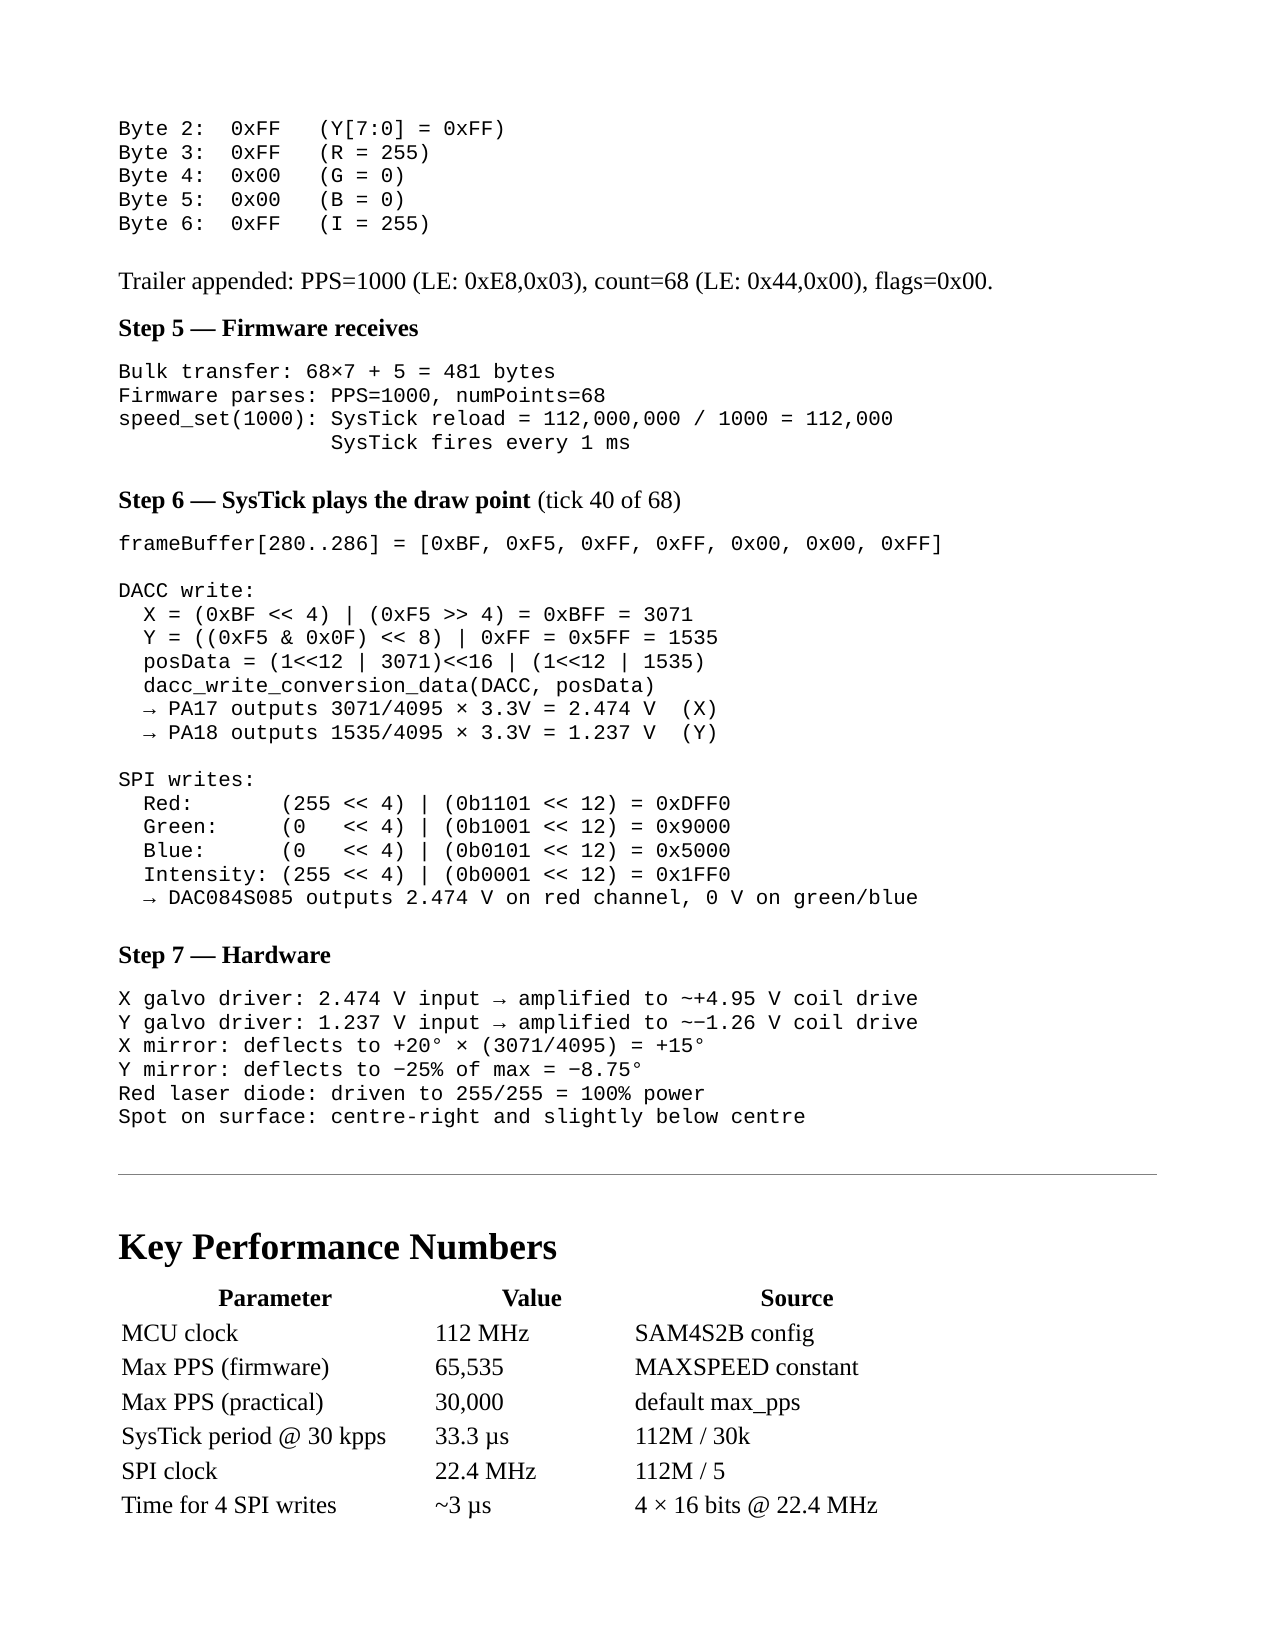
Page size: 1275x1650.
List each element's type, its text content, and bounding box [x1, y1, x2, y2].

text Byte 4: 0x00 (G = 0) [118, 165, 1157, 189]
table_cell default max_pps [632, 1384, 962, 1418]
table_cell SAM4S2B config [632, 1315, 962, 1349]
text speed_set(1000): SysTick reload = 112,000,000 / 1000 = 112,000 [118, 408, 1157, 432]
text Byte 6: 0xFF (I = 255) [118, 213, 1157, 236]
text Firmware parses: PPS=1000, numPoints=68 [118, 385, 1157, 408]
table_cell 112M / 30k [632, 1419, 962, 1453]
text Step 5 — Firmware receives [118, 313, 1157, 342]
table_cell 65,535 [432, 1349, 632, 1384]
text Byte 3: 0xFF (R = 255) [118, 142, 1157, 165]
text Y mirror: deflects to −25% of max = −8.75° [118, 1059, 1157, 1083]
table_cell Time for 4 SPI writes [118, 1488, 432, 1522]
table_cell ~3 µs [432, 1488, 632, 1522]
table_header Value [432, 1280, 632, 1315]
text Green: (0 << 4) | (0b1001 << 12) = 0x9000 [118, 816, 1157, 840]
subtitle Key Performance Numbers [118, 1224, 1157, 1268]
text Step 7 — Hardware [118, 941, 1157, 969]
table_header Source [632, 1280, 962, 1315]
text Byte 2: 0xFF (Y[7:0] = 0xFF) [118, 118, 1157, 142]
text Red laser diode: driven to 255/255 = 100% power [118, 1083, 1157, 1106]
text → PA18 outputs 1535/4095 × 3.3V = 1.237 V (Y) [118, 722, 1157, 746]
text Intensity: (255 << 4) | (0b0001 << 12) = 0x1FF0 [118, 864, 1157, 887]
table_cell 112 MHz [432, 1315, 632, 1349]
text → PA17 outputs 3071/4095 × 3.3V = 2.474 V (X) [118, 698, 1157, 722]
text Step 6 — SysTick plays the draw point (tick 40 of 68) [118, 485, 1157, 514]
table_header Parameter [118, 1280, 432, 1315]
text frameBuffer[280..286] = [0xBF, 0xF5, 0xFF, 0xFF, 0x00, 0x00, 0xFF] [118, 533, 1157, 556]
table_cell 22.4 MHz [432, 1453, 632, 1488]
table_cell 33.3 µs [432, 1419, 632, 1453]
text Trailer appended: PPS=1000 (LE: 0xE8,0x03), count=68 (LE: 0x44,0x00), flags=0x00. [118, 266, 1157, 294]
text Y galvo driver: 1.237 V input → amplified to ~−1.26 V coil drive [118, 1012, 1157, 1035]
text → DAC084S085 outputs 2.474 V on red channel, 0 V on green/blue [118, 887, 1157, 911]
table_cell Max PPS (firmware) [118, 1349, 432, 1384]
table_cell 4 × 16 bits @ 22.4 MHz [632, 1488, 962, 1522]
table_cell MAXSPEED constant [632, 1349, 962, 1384]
table_cell MCU clock [118, 1315, 432, 1349]
text Y = ((0xF5 & 0x0F) << 8) | 0xFF = 0x5FF = 1535 [118, 627, 1157, 651]
table_cell Max PPS (practical) [118, 1384, 432, 1418]
table_cell 112M / 5 [632, 1453, 962, 1488]
text dacc_write_conversion_data(DACC, posData) [118, 674, 1157, 698]
table_cell 30,000 [432, 1384, 632, 1418]
text DACC write: [118, 580, 1157, 604]
text SPI writes: [118, 769, 1157, 793]
text Byte 5: 0x00 (B = 0) [118, 189, 1157, 213]
text Spot on surface: centre-right and slightly below centre [118, 1106, 1157, 1130]
text X galvo driver: 2.474 V input → amplified to ~+4.95 V coil drive [118, 988, 1157, 1012]
text posData = (1<<12 | 3071)<<16 | (1<<12 | 1535) [118, 651, 1157, 674]
table_cell SPI clock [118, 1453, 432, 1488]
text SysTick fires every 1 ms [118, 432, 1157, 456]
text Bulk transfer: 68×7 + 5 = 481 bytes [118, 361, 1157, 385]
text X mirror: deflects to +20° × (3071/4095) = +15° [118, 1035, 1157, 1059]
table_cell SysTick period @ 30 kpps [118, 1419, 432, 1453]
text Red: (255 << 4) | (0b1101 << 12) = 0xDFF0 [118, 793, 1157, 816]
text X = (0xBF << 4) | (0xF5 >> 4) = 0xBFF = 3071 [118, 604, 1157, 627]
text Blue: (0 << 4) | (0b0101 << 12) = 0x5000 [118, 840, 1157, 864]
